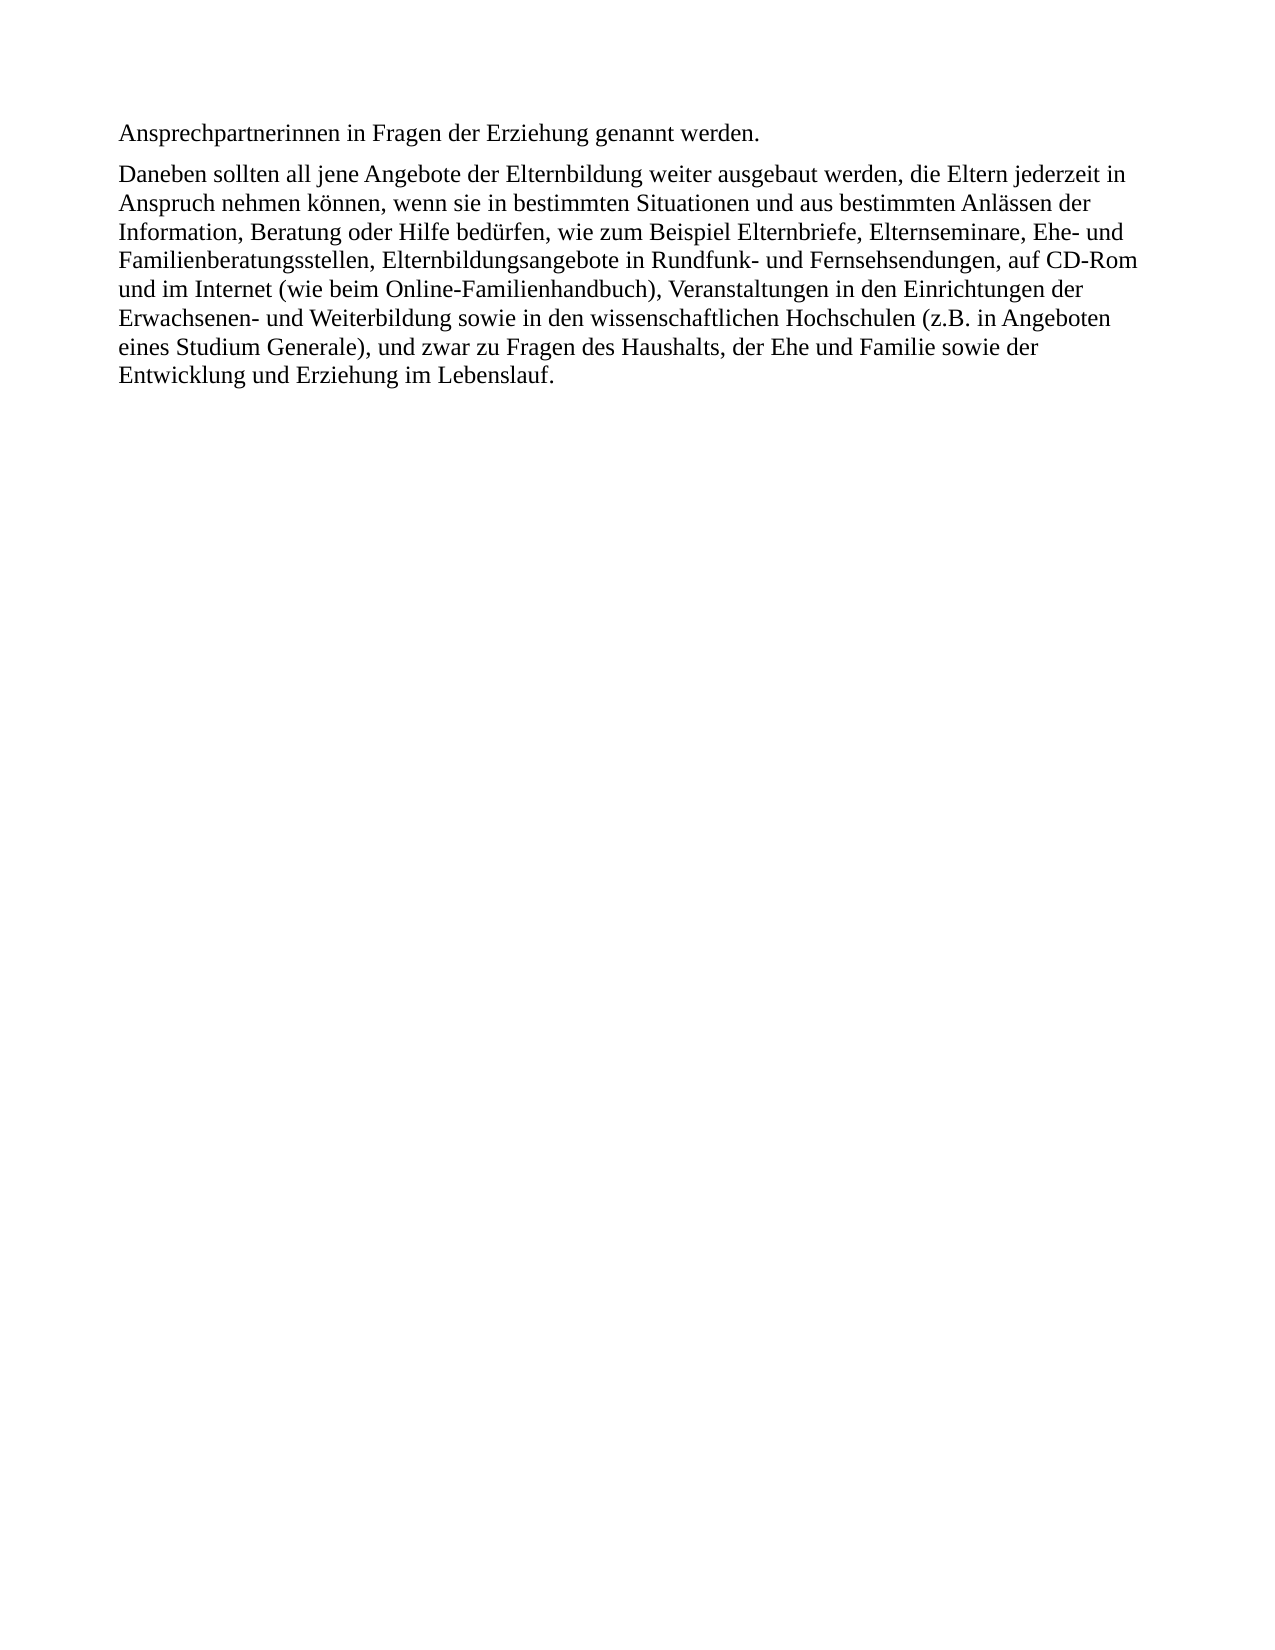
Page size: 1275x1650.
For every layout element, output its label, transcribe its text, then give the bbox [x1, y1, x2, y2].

text Daneben sollten all jene Angebote der Elternbildung weiter ausgebaut werden, die Eltern jederzeit in Anspruch nehmen können, wenn sie in bestimmten Situationen und aus bestimmten Anlässen der Information, Beratung oder Hilfe bedürfen, wie zum Beispiel Elternbriefe, Elternseminare, Ehe- und Familienberatungsstellen, Elternbildungsangebote in Rundfunk- und Fernsehsendungen, auf CD-Rom und im Internet (wie beim Online-Familienhandbuch), Veranstaltungen in den Einrichtungen der Erwachsenen- und Weiterbildung sowie in den wissenschaftlichen Hochschulen (z.B. in Angeboten eines Studium Generale), und zwar zu Fragen des Haushalts, der Ehe und Familie sowie der Entwicklung und Erziehung im Lebenslauf. [118, 159, 1157, 389]
text Ansprechpartnerinnen in Fragen der Erziehung genannt werden. [118, 118, 1157, 147]
